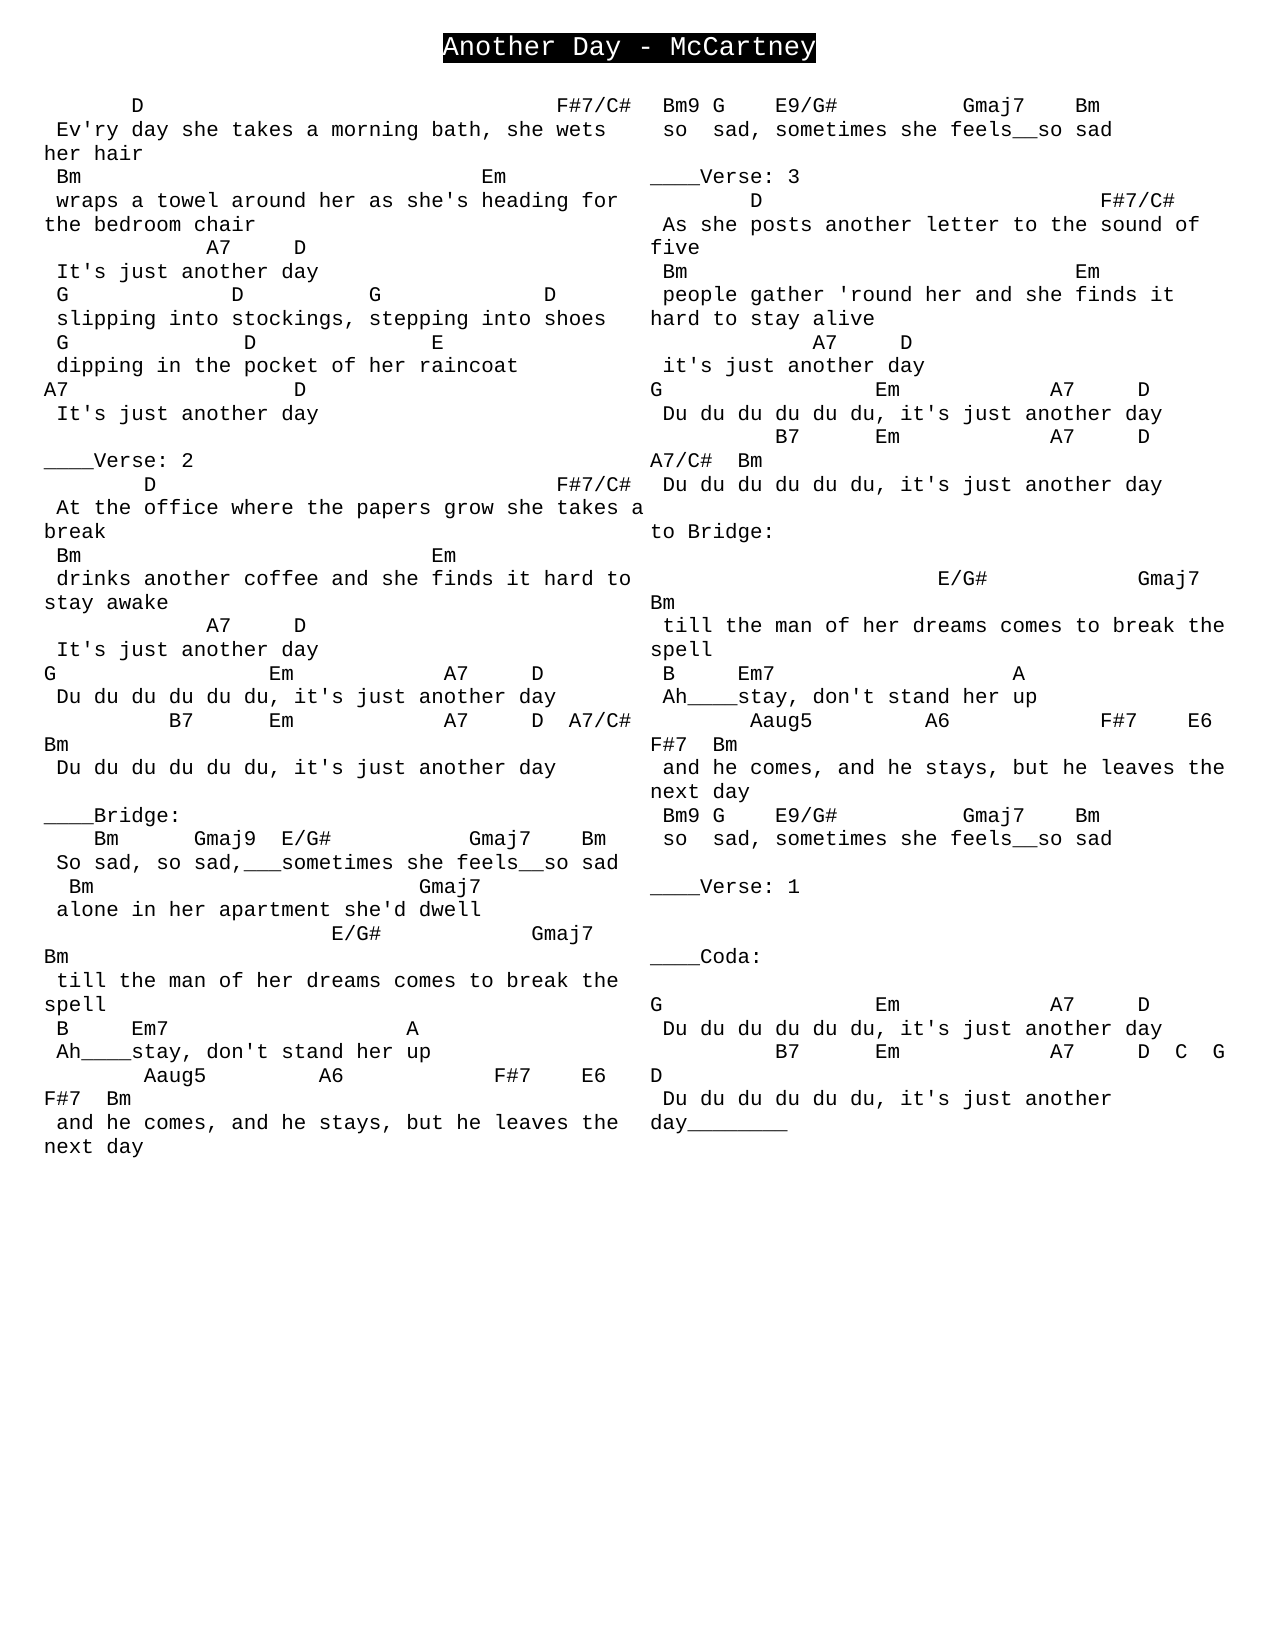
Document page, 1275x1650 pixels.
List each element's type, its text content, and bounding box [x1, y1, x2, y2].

text and he comes, and he stays, but he leaves the next day [44, 1112, 650, 1159]
text Bm Em [44, 544, 650, 568]
text alone in her apartment she'd dwell [44, 899, 650, 923]
text It's just another day [44, 261, 650, 284]
text Ah____stay, don't stand her up [650, 686, 1233, 710]
text to Bridge: [650, 521, 1233, 544]
text Bm9 G E9/G# Gmaj7 Bm [650, 95, 1233, 119]
text Bm Gmaj7 [44, 876, 650, 899]
text so sad, sometimes she feels__so sad [650, 828, 1233, 852]
text Bm Em [44, 166, 650, 190]
text It's just another day [44, 403, 650, 426]
text ____Verse: 1 [650, 876, 1233, 899]
text ____Coda: [650, 947, 1233, 970]
text B Em7 A [650, 663, 1233, 686]
text Aaug5 A6 F#7 E6 F#7 Bm [650, 710, 1233, 757]
text At the office where the papers grow she takes a break [44, 497, 650, 544]
text Du du du du du du, it's just another day [650, 474, 1233, 497]
text slipping into stockings, stepping into shoes [44, 308, 650, 332]
text D F#7/C# [44, 95, 650, 119]
text G Em A7 D [650, 379, 1233, 403]
text ____Bridge: [44, 805, 650, 828]
text Du du du du du du, it's just another day [650, 403, 1233, 426]
text till the man of her dreams comes to break the spell [44, 970, 650, 1017]
text people gather 'round her and she finds it hard to stay alive [650, 284, 1233, 332]
text ____Verse: 3 [650, 166, 1233, 190]
text So sad, so sad,___sometimes she feels__so sad [44, 852, 650, 876]
text Du du du du du du, it's just another day [44, 686, 650, 710]
text A7 D [44, 379, 650, 403]
text It's just another day [44, 639, 650, 663]
text Bm9 G E9/G# Gmaj7 Bm [650, 805, 1233, 828]
text B7 Em A7 D A7/C# Bm [44, 710, 650, 757]
text E/G# Gmaj7 Bm [44, 923, 650, 970]
text A7 D [44, 616, 650, 639]
text Bm Em [650, 261, 1233, 284]
text G D E [44, 332, 650, 355]
text B7 Em A7 D A7/C# Bm [650, 426, 1233, 474]
text E/G# Gmaj7 Bm [650, 568, 1233, 616]
text A7 D [650, 332, 1233, 355]
text drinks another coffee and she finds it hard to stay awake [44, 568, 650, 616]
text Bm Gmaj9 E/G# Gmaj7 Bm [44, 828, 650, 852]
text Du du du du du du, it's just another day [44, 757, 650, 781]
text till the man of her dreams comes to break the spell [650, 616, 1233, 663]
text As she posts another letter to the sound of five [650, 213, 1233, 261]
text Du du du du du du, it's just another day________ [650, 1088, 1233, 1136]
text A7 D [44, 237, 650, 261]
text G D G D [44, 284, 650, 308]
text it's just another day [650, 355, 1233, 379]
text so sad, sometimes she feels__so sad [650, 119, 1233, 143]
text G Em A7 D [44, 663, 650, 686]
text D F#7/C# [44, 474, 650, 497]
text ____Verse: 2 [44, 450, 650, 474]
text G Em A7 D [650, 994, 1233, 1017]
text Ah____stay, don't stand her up [44, 1041, 650, 1065]
text dipping in the pocket of her raincoat [44, 355, 650, 379]
text Du du du du du du, it's just another day [650, 1017, 1233, 1041]
text and he comes, and he stays, but he leaves the next day [650, 757, 1233, 805]
text wraps a towel around her as she's heading for the bedroom chair [44, 190, 650, 237]
text Aaug5 A6 F#7 E6 F#7 Bm [44, 1065, 650, 1112]
text B7 Em A7 D C G D [650, 1041, 1233, 1088]
text D F#7/C# [650, 190, 1233, 213]
text B Em7 A [44, 1017, 650, 1041]
text Ev'ry day she takes a morning bath, she wets her hair [44, 119, 650, 166]
